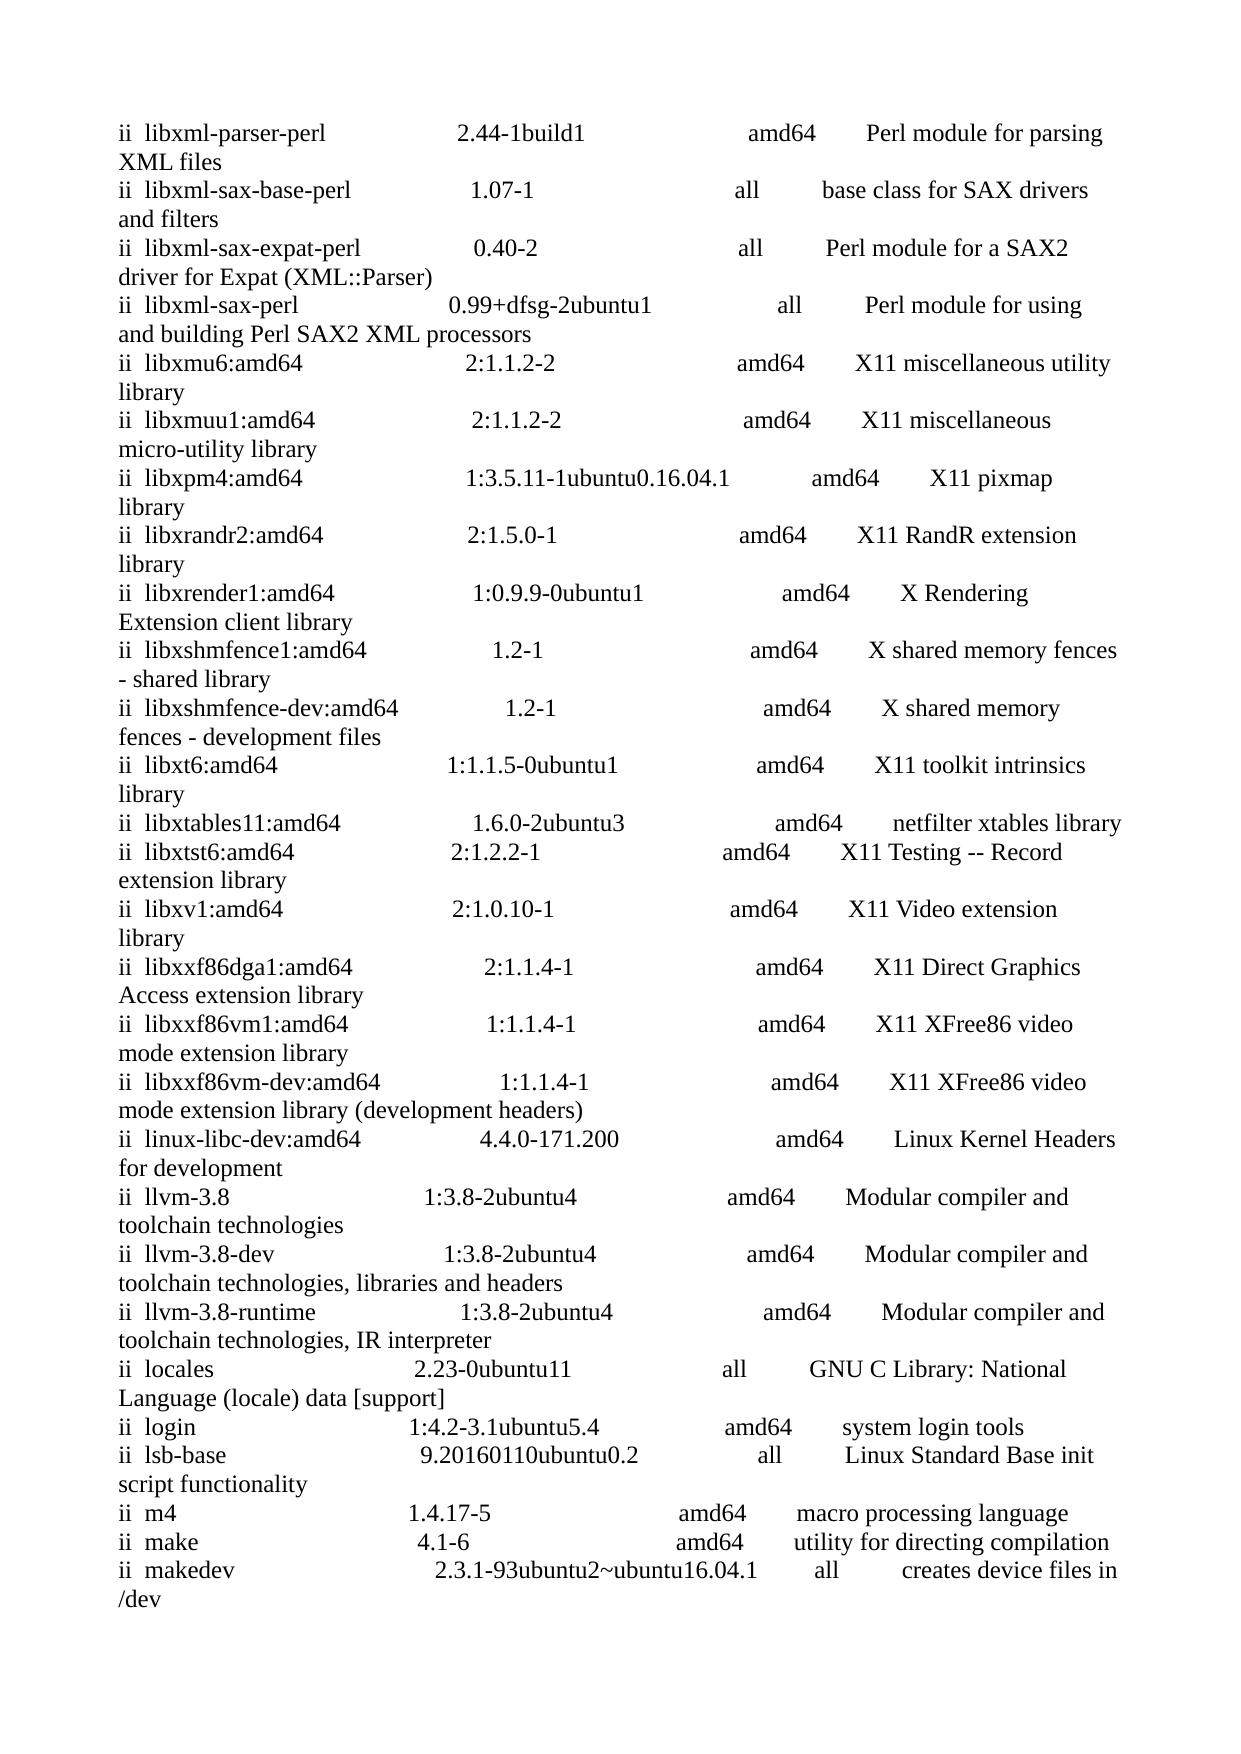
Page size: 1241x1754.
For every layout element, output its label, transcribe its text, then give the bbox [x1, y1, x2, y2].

text ii libxml-sax-expat-perl 0.40-2 all Perl module for a SAX2 driver for Expat (XML::Parser) [118, 233, 1122, 291]
text ii libxtables11:amd64 1.6.0-2ubuntu3 amd64 netfilter xtables library [118, 808, 1122, 837]
text ii libxmuu1:amd64 2:1.1.2-2 amd64 X11 miscellaneous micro-utility library [118, 406, 1122, 463]
text ii libxshmfence-dev:amd64 1.2-1 amd64 X shared memory fences - development files [118, 693, 1122, 751]
text ii libxt6:amd64 1:1.1.5-0ubuntu1 amd64 X11 toolkit intrinsics library [118, 751, 1122, 808]
text ii libxml-sax-base-perl 1.07-1 all base class for SAX drivers and filters [118, 176, 1122, 233]
text ii libxxf86dga1:amd64 2:1.1.4-1 amd64 X11 Direct Graphics Access extension library [118, 952, 1122, 1009]
text ii libxv1:amd64 2:1.0.10-1 amd64 X11 Video extension library [118, 894, 1122, 952]
text ii llvm-3.8-runtime 1:3.8-2ubuntu4 amd64 Modular compiler and toolchain technologies, IR interpreter [118, 1297, 1122, 1354]
text ii locales 2.23-0ubuntu11 all GNU C Library: National Language (locale) data [support] [118, 1354, 1122, 1412]
text ii makedev 2.3.1-93ubuntu2~ubuntu16.04.1 all creates device files in /dev [118, 1556, 1122, 1613]
text ii libxpm4:amd64 1:3.5.11-1ubuntu0.16.04.1 amd64 X11 pixmap library [118, 463, 1122, 521]
text ii llvm-3.8-dev 1:3.8-2ubuntu4 amd64 Modular compiler and toolchain technologies, libraries and headers [118, 1239, 1122, 1297]
text ii libxxf86vm1:amd64 1:1.1.4-1 amd64 X11 XFree86 video mode extension library [118, 1009, 1122, 1067]
text ii libxml-parser-perl 2.44-1build1 amd64 Perl module for parsing XML files [118, 118, 1122, 176]
text ii libxmu6:amd64 2:1.1.2-2 amd64 X11 miscellaneous utility library [118, 348, 1122, 406]
text ii libxxf86vm-dev:amd64 1:1.1.4-1 amd64 X11 XFree86 video mode extension library (development headers) [118, 1067, 1122, 1124]
text ii linux-libc-dev:amd64 4.4.0-171.200 amd64 Linux Kernel Headers for development [118, 1124, 1122, 1182]
text ii libxml-sax-perl 0.99+dfsg-2ubuntu1 all Perl module for using and building Perl SAX2 XML processors [118, 291, 1122, 348]
text ii libxrandr2:amd64 2:1.5.0-1 amd64 X11 RandR extension library [118, 521, 1122, 578]
text ii login 1:4.2-3.1ubuntu5.4 amd64 system login tools [118, 1412, 1122, 1441]
text ii m4 1.4.17-5 amd64 macro processing language [118, 1498, 1122, 1527]
text ii libxtst6:amd64 2:1.2.2-1 amd64 X11 Testing -- Record extension library [118, 837, 1122, 894]
text ii llvm-3.8 1:3.8-2ubuntu4 amd64 Modular compiler and toolchain technologies [118, 1182, 1122, 1239]
text ii libxrender1:amd64 1:0.9.9-0ubuntu1 amd64 X Rendering Extension client library [118, 578, 1122, 636]
text ii lsb-base 9.20160110ubuntu0.2 all Linux Standard Base init script functionality [118, 1441, 1122, 1498]
text ii libxshmfence1:amd64 1.2-1 amd64 X shared memory fences - shared library [118, 636, 1122, 693]
text ii make 4.1-6 amd64 utility for directing compilation [118, 1527, 1122, 1556]
